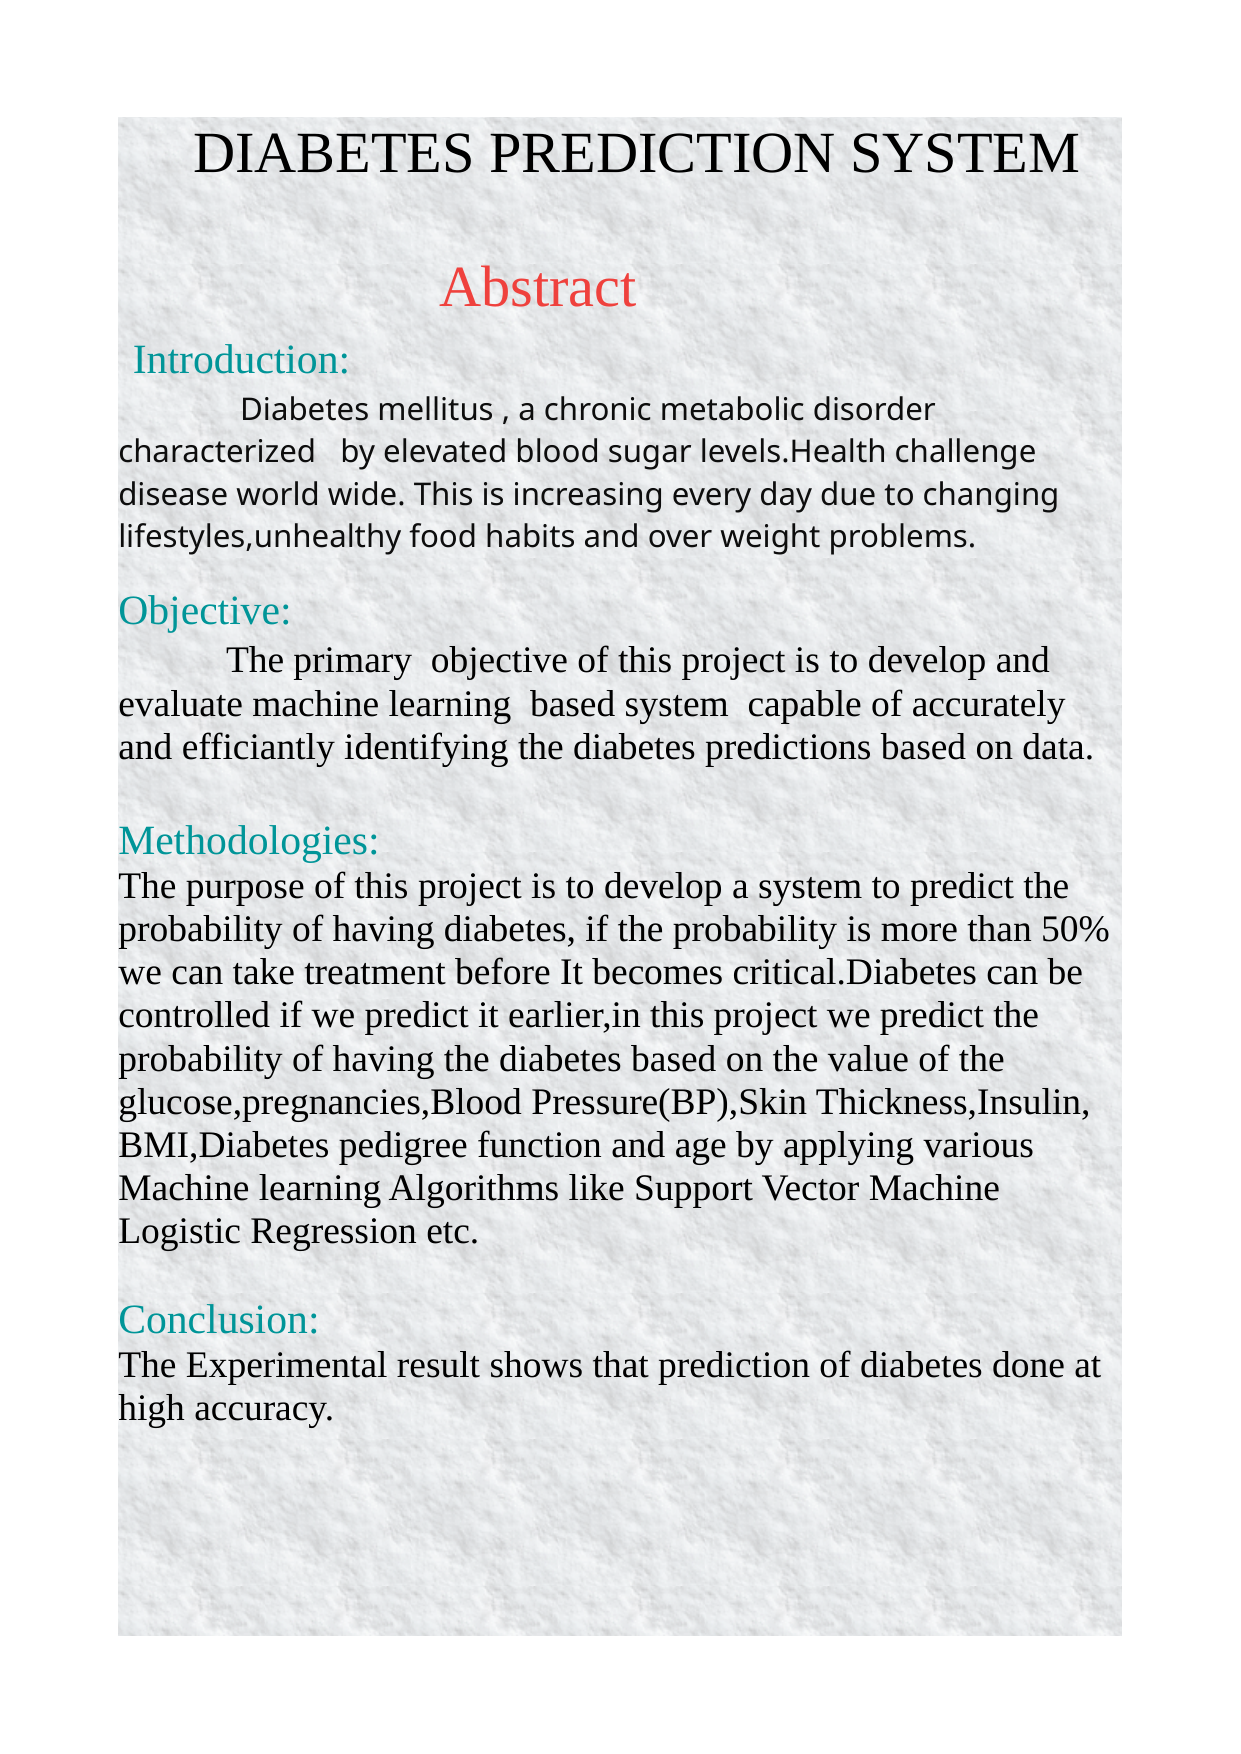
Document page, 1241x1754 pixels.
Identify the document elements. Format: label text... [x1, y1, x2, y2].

text Methodologies: [118, 816, 1122, 863]
text Introduction: [118, 319, 1122, 386]
picture [118, 557, 1122, 586]
picture [118, 768, 1122, 816]
text Conclusion: [118, 1295, 1122, 1343]
text The purpose of this project is to develop a system to predict the probability of having diabetes, if the probability is more than 50% we can take treatment before It becomes critical.Diabetes can be controlled if we predict it earlier,in this project we predict the probability of having the diabetes based on the value of the glucose,pregnancies,Blood Pressure(BP),Skin Thickness,Insulin, BMI,Diabetes pedigree function and age by applying various Machine learning Algorithms like Support Vector Machine Logistic Regression etc. [118, 863, 1122, 1252]
picture [118, 185, 1122, 252]
text Abstract [118, 252, 1122, 319]
picture [118, 1252, 1122, 1295]
text The Experimental result shows that prediction of diabetes done at high accuracy. [118, 1343, 1122, 1429]
text Objective: [118, 586, 1122, 633]
text The primary objective of this project is to develop and evaluate machine learning based system capable of accurately and efficiantly identifying the diabetes predictions based on data. [118, 633, 1122, 768]
text Diabetes mellitus , a chronic metabolic disorder characterized by elevated blood sugar levels.Health challenge disease world wide. This is increasing every day due to changing lifestyles,unhealthy food habits and over weight problems. [118, 386, 1122, 557]
picture [118, 1429, 1122, 1636]
text DIABETES PREDICTION SYSTEM [118, 118, 1122, 185]
